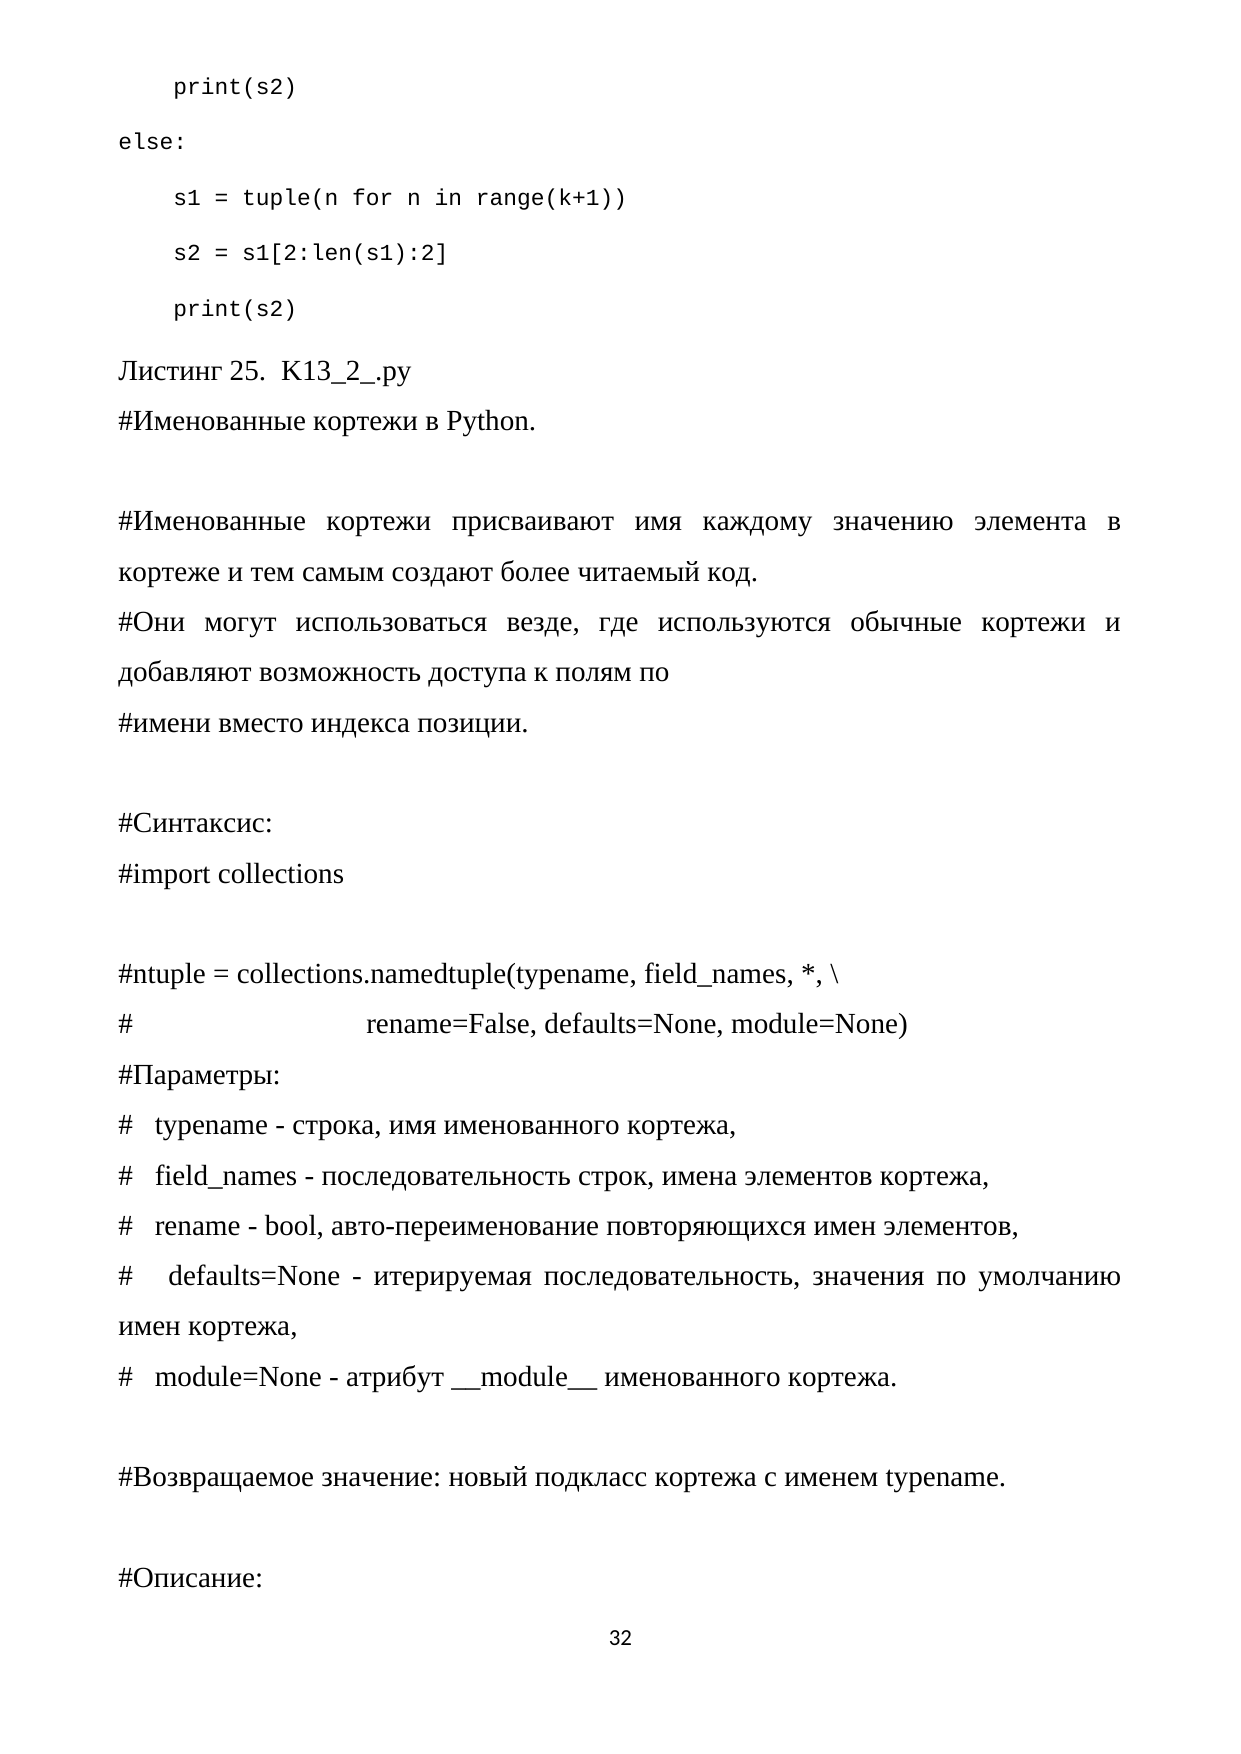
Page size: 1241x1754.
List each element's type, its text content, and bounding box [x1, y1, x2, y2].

text #Возвращаемое значение: новый подкласс кортежа с именем typename. [118, 1459, 1122, 1493]
text s1 = tuple(n for n in range(k+1)) [118, 186, 1122, 212]
text print(s2) [118, 75, 1122, 101]
text else: [118, 131, 1122, 156]
text # field_names - последовательность строк, имена элементов кортежа, [118, 1158, 1122, 1191]
text #import collections [118, 856, 1122, 889]
text #Они могут использоваться везде, где используются обычные кортежи и добавляют возможность доступа к полям по [118, 604, 1122, 688]
text # defaults=None - итерируемая последовательность, значения по умолчанию имен кортежа, [118, 1258, 1122, 1342]
text #Описание: [118, 1560, 1122, 1594]
text #ntuple = collections.namedtuple(typename, field_names, *, \ [118, 956, 1122, 990]
text #Синтаксис: [118, 805, 1122, 839]
text # typename - строка, имя именованного кортежа, [118, 1107, 1122, 1141]
text #Именованные кортежи присваивают имя каждому значению элемента в кортеже и тем самым создают более читаемый код. [118, 503, 1122, 587]
text # rename - bool, авто-переименование повторяющихся имен элементов, [118, 1208, 1122, 1241]
text #Именованные кортежи в Python. [118, 403, 1122, 436]
text #имени вместо индекса позиции. [118, 705, 1122, 738]
text #Параметры: [118, 1057, 1122, 1091]
text Листинг 25. K13_2_.py [118, 353, 1122, 386]
text s2 = s1[2:len(s1):2] [118, 242, 1122, 267]
text print(s2) [118, 297, 1122, 323]
text # rename=False, defaults=None, module=None) [118, 1007, 1122, 1040]
text # module=None - атрибут __module__ именованного кортежа. [118, 1359, 1122, 1392]
